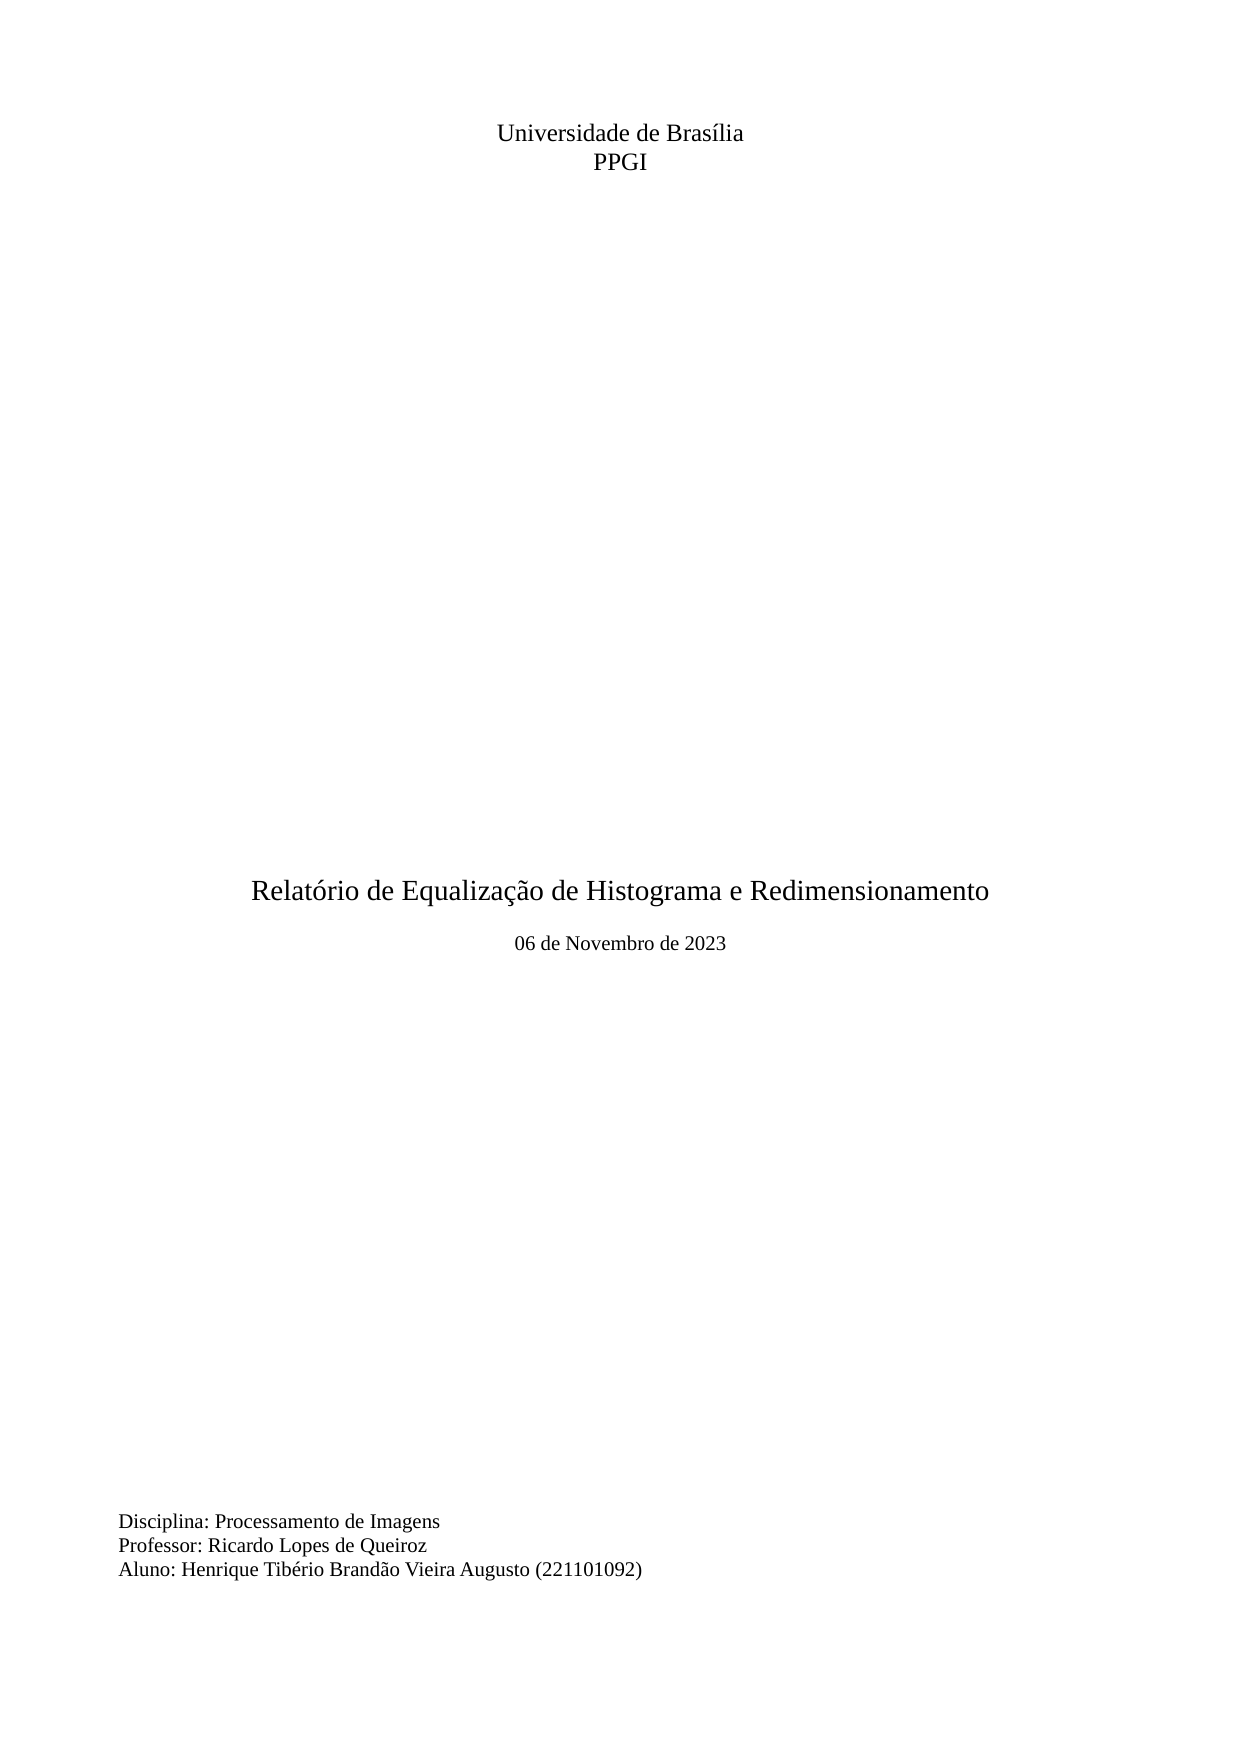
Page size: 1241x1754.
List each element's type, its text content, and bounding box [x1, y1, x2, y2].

text Universidade de Brasília [118, 118, 1122, 147]
text PPGI [118, 147, 1122, 176]
text Disciplina: Processamento de Imagens [118, 1508, 1122, 1533]
text Professor: Ricardo Lopes de Queiroz [118, 1533, 1122, 1557]
text 06 de Novembro de 2023 [118, 931, 1122, 955]
text Relatório de Equalização de Histograma e Redimensionamento [118, 873, 1122, 907]
text Aluno: Henrique Tibério Brandão Vieira Augusto (221101092) [118, 1557, 1122, 1581]
